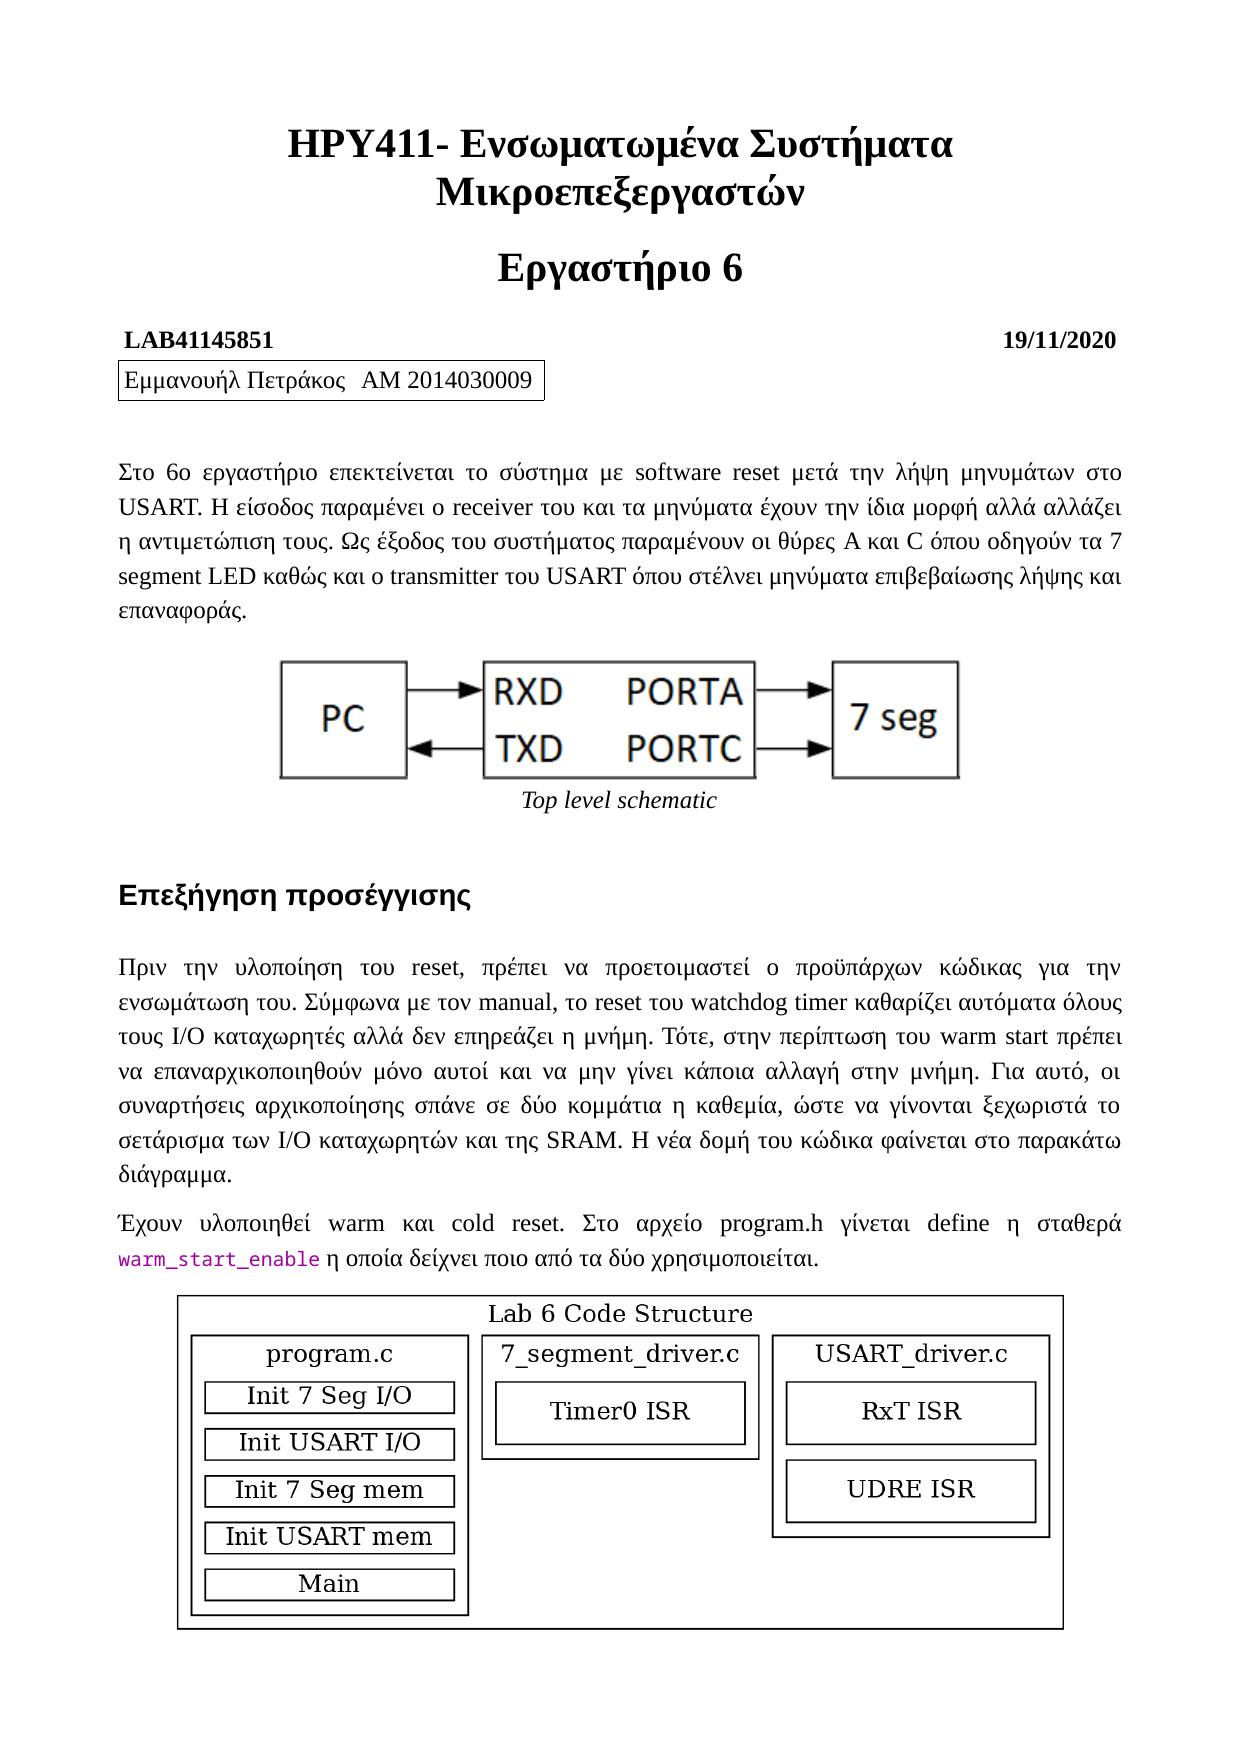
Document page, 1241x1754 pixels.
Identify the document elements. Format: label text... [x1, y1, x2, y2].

table_header 19/11/2020 [620, 319, 1122, 359]
text Έχουν υλοποιηθεί warm και cold reset. Στο αρχείο program.h γίνεται define η σταθερά warm_start_enable η οποία δείχνει ποιο από τα δύο χρησιμοποιείται. [118, 1208, 1122, 1272]
picture [174, 1292, 1067, 1636]
text ΗΡΥ411- Ενσωματωμένα Συστήματα Μικροεπεξεργαστών [118, 118, 1122, 214]
picture [275, 657, 965, 786]
table_header ΑΜ 2014030009 [355, 361, 544, 400]
text Πριν την υλοποίηση του reset, πρέπει να προετοιμαστεί ο προϋπάρχων κώδικας για την ενσωμάτωση του. Σύμφωνα με τον manual, το reset του watchdog timer καθαρίζει αυτόματα όλους τους I/O καταχωρητές αλλά δεν επηρεάζει η μνήμη. Τότε, στην περίπτωση του warm start πρέπει να επαναρχικοποιηθούν μόνο αυτοί και να μην γίνει κάποια αλλαγή στην μνήμη. Για αυτό, οι συναρτήσεις αρχικοποίησης σπάνε σε δύο κομμάτια η καθεμία, ώστε να γίνονται ξεχωριστά το σετάρισμα των I/O καταχωρητών και της SRAM. Η νέα δομή του κώδικα φαίνεται στο παρακάτω διάγραμμα. [118, 952, 1122, 1188]
table_header LAB41145851 [118, 319, 620, 359]
text Top level schematic [276, 786, 964, 814]
subtitle Επεξήγηση προσέγγισης [118, 877, 1122, 911]
table_header Εμμανουήλ Πετράκος [119, 361, 355, 400]
text Εργαστήριο 6 [118, 243, 1122, 291]
text Στο 6ο εργαστήριο επεκτείνεται το σύστημα με software reset μετά την λήψη μηνυμάτων στο USART. Η είσοδος παραμένει ο receiver του και τα μηνύματα έχουν την ίδια μορφή αλλά αλλάζει η αντιμετώπιση τους. Ως έξοδος του συστήματος παραμένουν οι θύρες A και C όπου οδηγούν τα 7 segment LED καθώς και ο transmitter του USART όπου στέλνει μηνύματα επιβεβαίωσης λήψης και επαναφοράς. [118, 457, 1122, 624]
